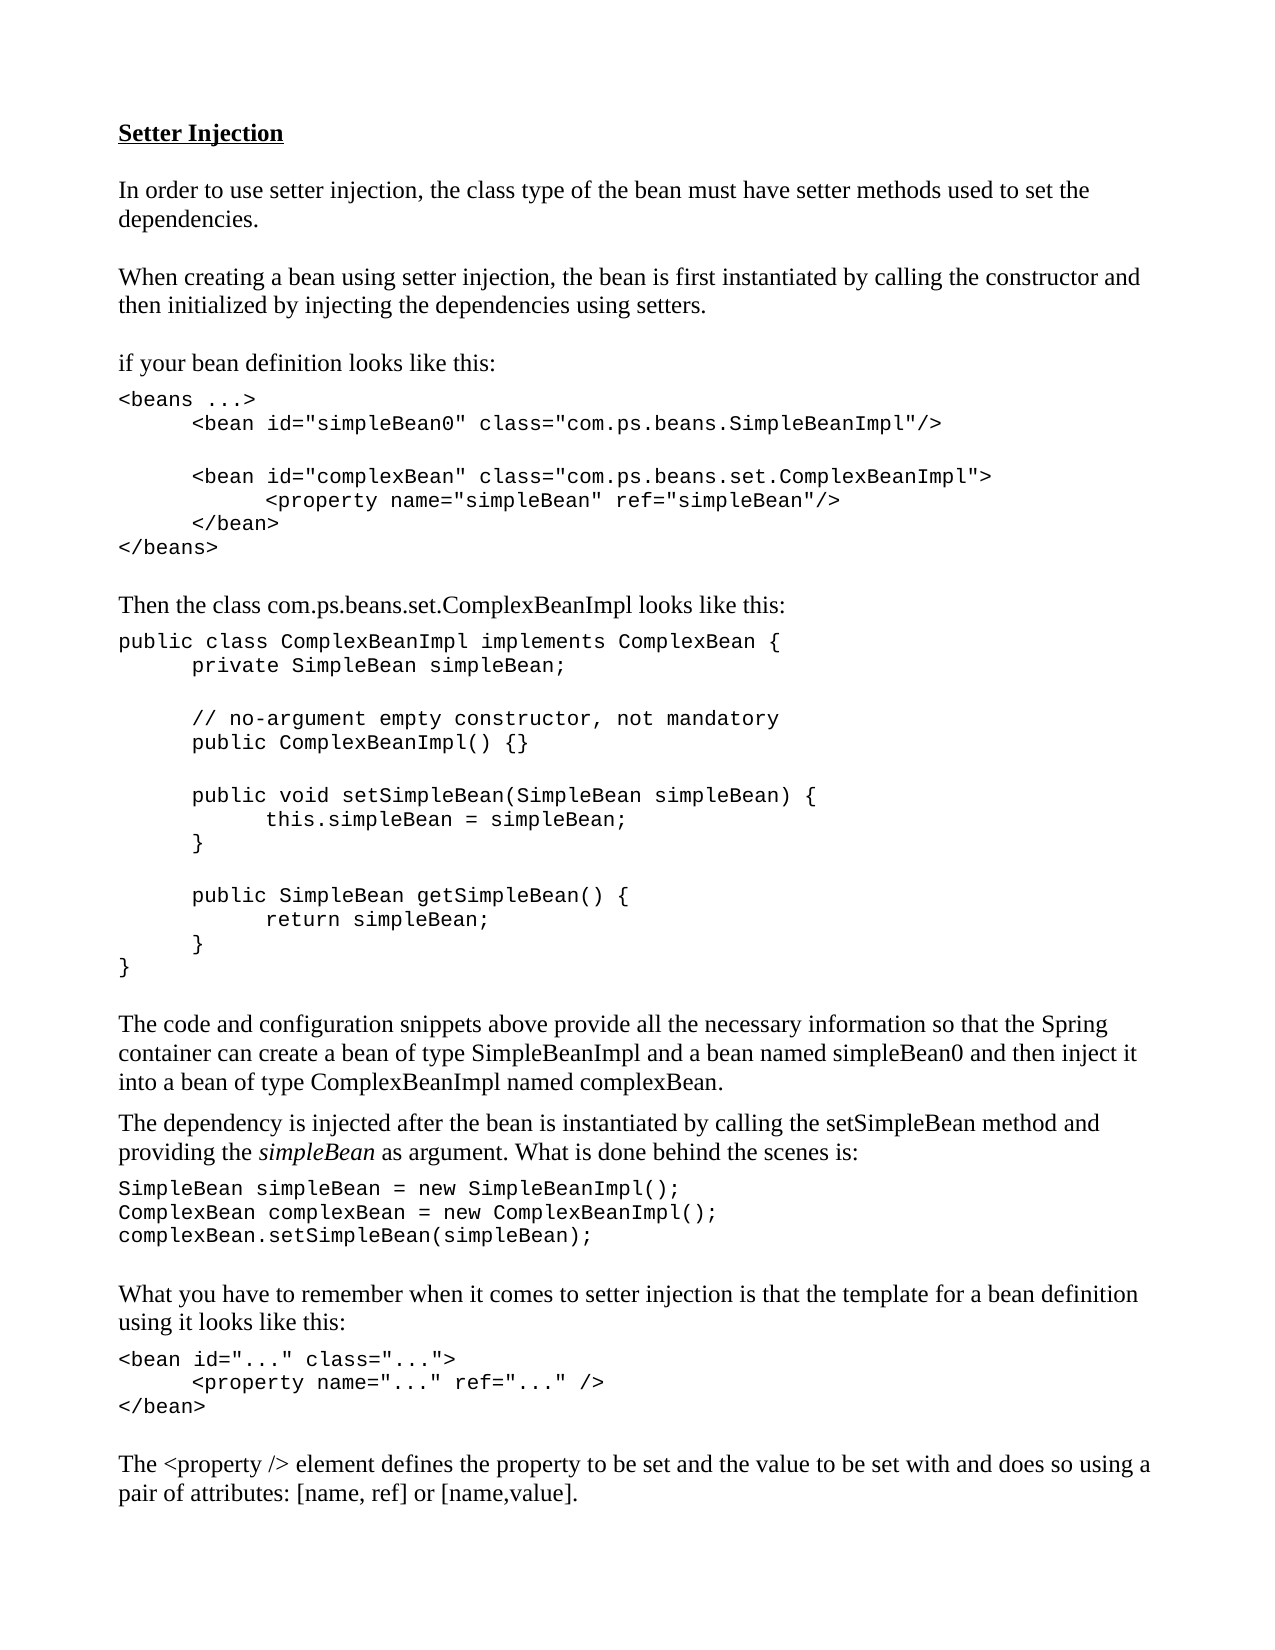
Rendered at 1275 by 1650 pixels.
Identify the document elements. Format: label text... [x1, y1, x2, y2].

text private SimpleBean simpleBean; [118, 655, 1157, 679]
text When creating a bean using setter injection, the bean is first instantiated by calling the constructor and then initialized by injecting the dependencies using setters. [118, 262, 1157, 319]
text SimpleBean simpleBean = new SimpleBeanImpl(); [118, 1178, 1157, 1202]
text <property name="simpleBean" ref="simpleBean"/> [118, 490, 1157, 513]
text } [118, 832, 1157, 856]
text The dependency is injected after the bean is instantiated by calling the setSimpleBean method and providing the simpleBean as argument. What is done behind the scenes is: [118, 1108, 1157, 1166]
text The <property /> element defines the property to be set and the value to be set with and does so using a pair of attributes: [name, ref] or [name,value]. [118, 1449, 1157, 1507]
text </bean> [118, 513, 1157, 537]
text public void setSimpleBean(SimpleBean simpleBean) { [118, 785, 1157, 809]
text public SimpleBean getSimpleBean() { [118, 885, 1157, 909]
text public class ComplexBeanImpl implements ComplexBean { [118, 631, 1157, 655]
text What you have to remember when it comes to setter injection is that the template for a bean definition using it looks like this: [118, 1279, 1157, 1336]
text </bean> [118, 1396, 1157, 1419]
text <bean id="simpleBean0" class="com.ps.beans.SimpleBeanImpl"/> [118, 413, 1157, 437]
text Setter Injection [118, 118, 1157, 147]
text <beans ...> [118, 389, 1157, 413]
text <bean id="complexBean" class="com.ps.beans.set.ComplexBeanImpl"> [118, 466, 1157, 490]
text return simpleBean; [118, 909, 1157, 933]
text complexBean.setSimpleBean(simpleBean); [118, 1226, 1157, 1249]
text public ComplexBeanImpl() {} [118, 732, 1157, 756]
text } [118, 933, 1157, 956]
text } [118, 956, 1157, 980]
text The code and configuration snippets above provide all the necessary information so that the Spring container can create a bean of type SimpleBeanImpl and a bean named simpleBean0 and then inject it into a bean of type ComplexBeanImpl named complexBean. [118, 1009, 1157, 1096]
text <property name="..." ref="..." /> [118, 1372, 1157, 1396]
text if your bean definition looks like this: [118, 348, 1157, 377]
text </beans> [118, 537, 1157, 561]
text this.simpleBean = simpleBean; [118, 809, 1157, 832]
text Then the class com.ps.beans.set.ComplexBeanImpl looks like this: [118, 590, 1157, 619]
text <bean id="..." class="..."> [118, 1349, 1157, 1372]
text ComplexBean complexBean = new ComplexBeanImpl(); [118, 1202, 1157, 1226]
text In order to use setter injection, the class type of the bean must have setter methods used to set the dependencies. [118, 176, 1157, 233]
text // no-argument empty constructor, not mandatory [118, 708, 1157, 732]
